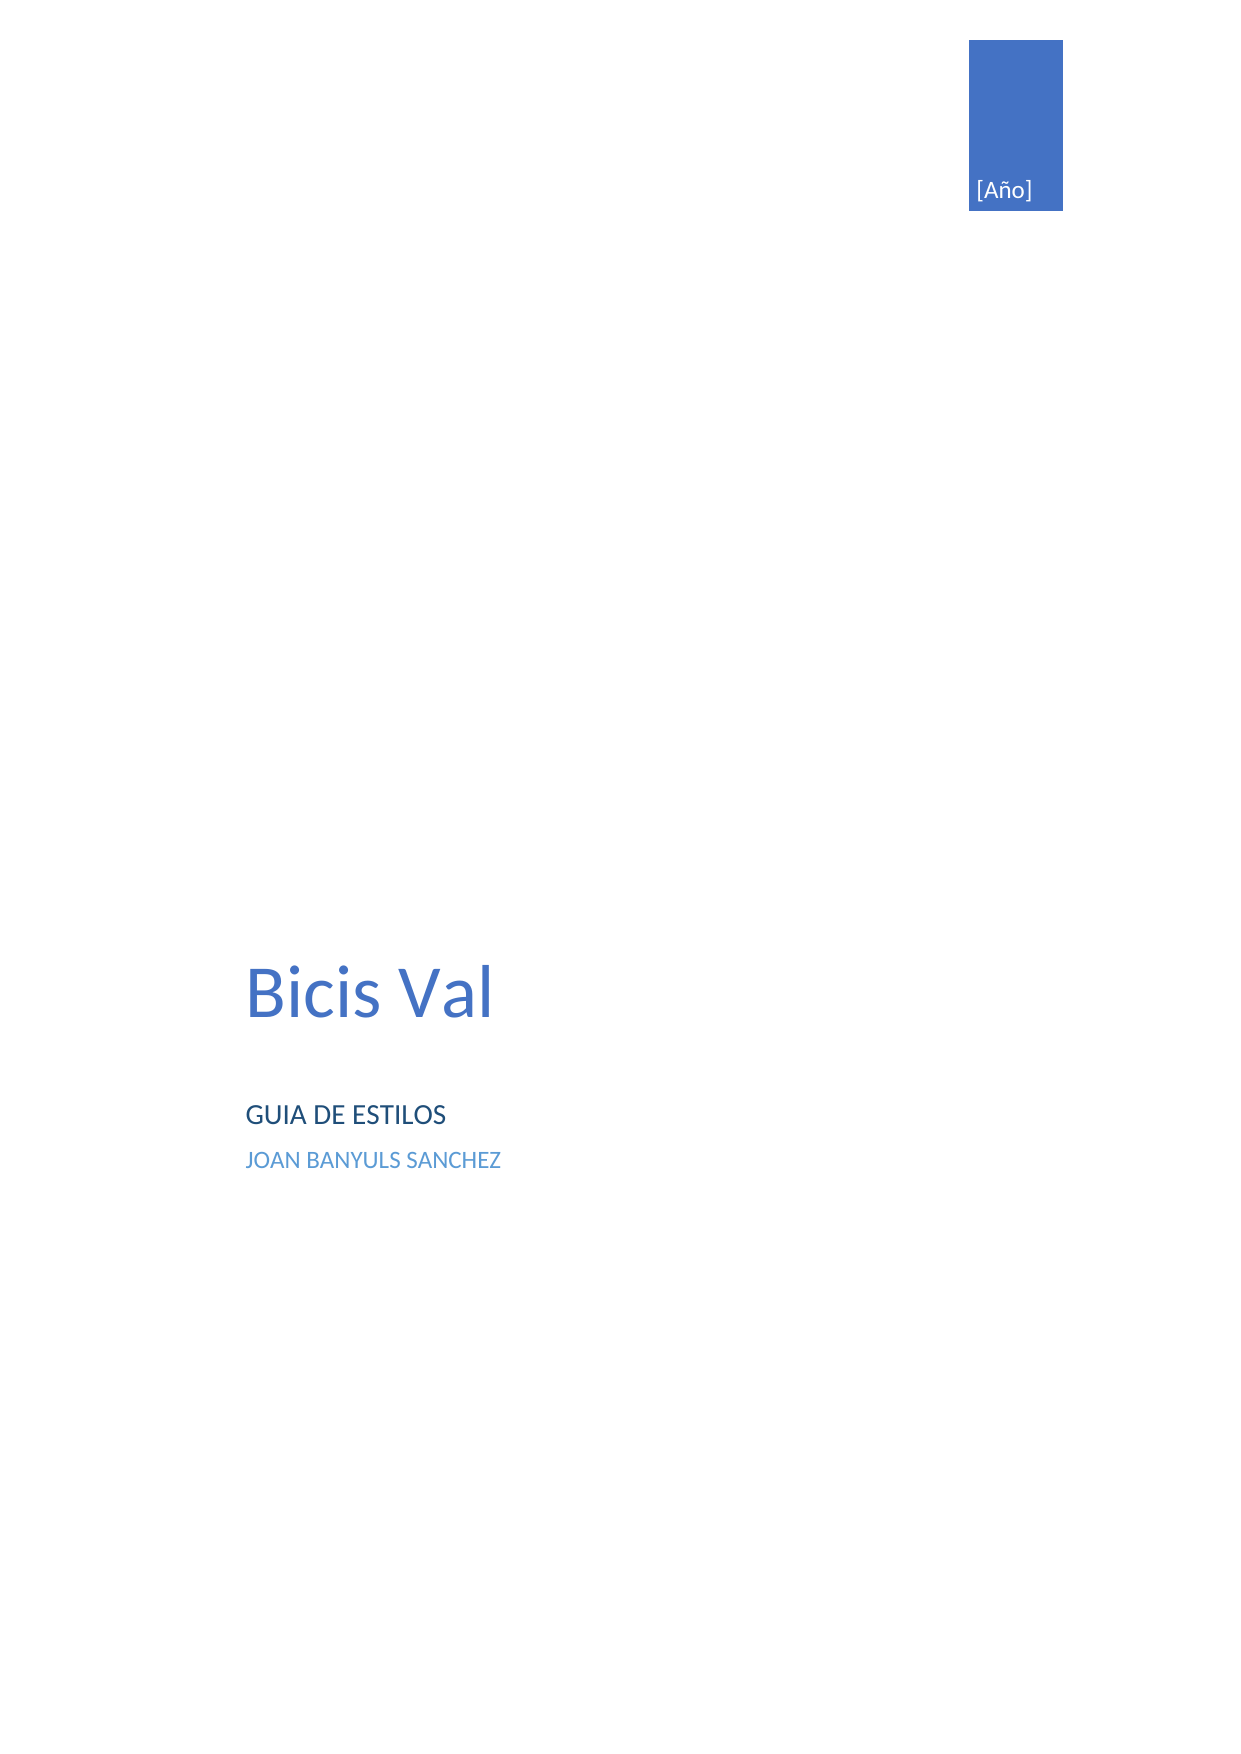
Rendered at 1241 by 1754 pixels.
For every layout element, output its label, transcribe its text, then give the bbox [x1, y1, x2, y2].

text Joan Banyuls Sanchez [245, 1144, 943, 1172]
text Bicis Val [245, 951, 943, 1034]
text Guia de estilos [245, 1096, 943, 1132]
